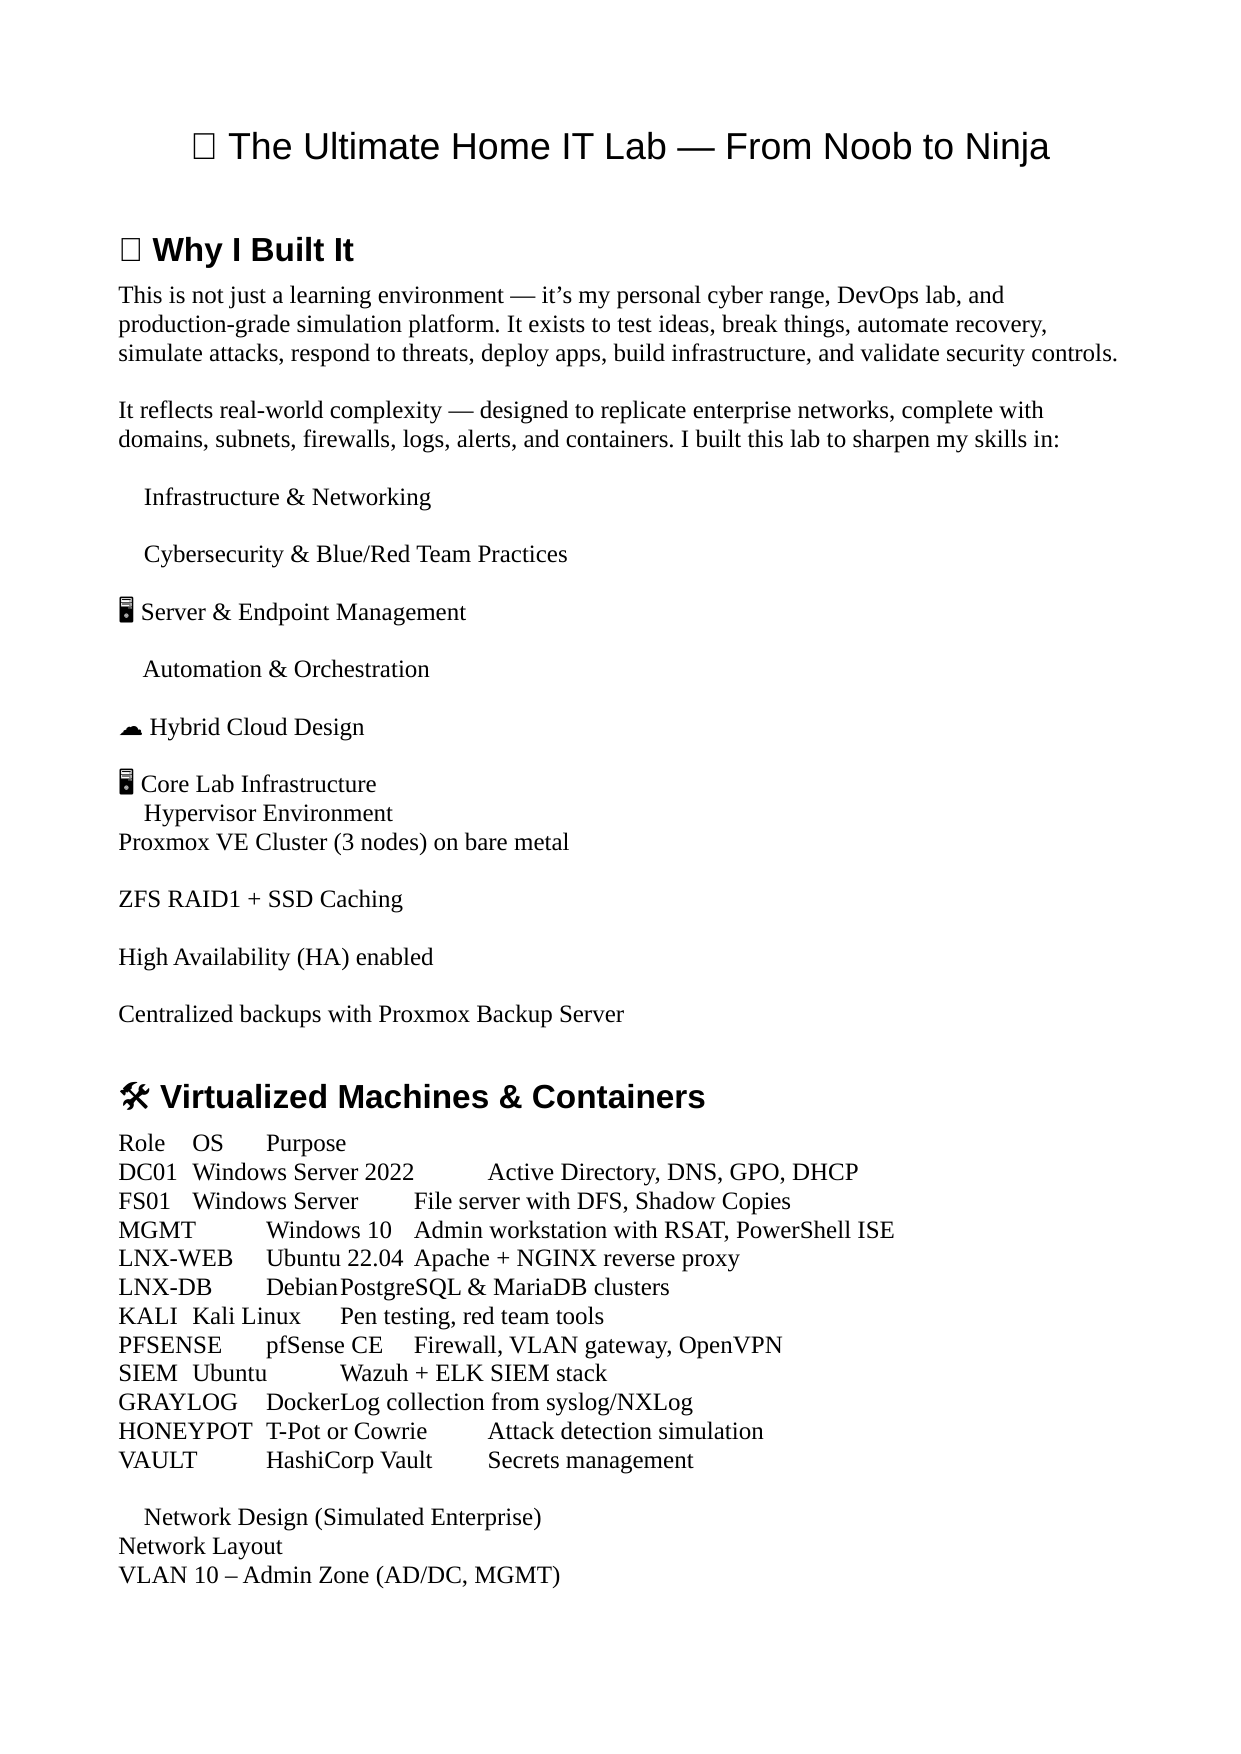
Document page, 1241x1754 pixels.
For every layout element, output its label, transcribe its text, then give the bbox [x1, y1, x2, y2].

text GRAYLOG Docker Log collection from syslog/NXLog [118, 1387, 1122, 1416]
text FS01 Windows Server File server with DFS, Shadow Copies [118, 1186, 1122, 1215]
text ZFS RAID1 + SSD Caching [118, 884, 1122, 913]
text KALI Kali Linux Pen testing, red team tools [118, 1301, 1122, 1330]
text 💾 Hypervisor Environment [118, 798, 1122, 827]
text It reflects real-world complexity — designed to replicate enterprise networks, complete with domains, subnets, firewalls, logs, alerts, and containers. I built this lab to sharpen my skills in: [118, 396, 1122, 453]
subtitle 🧠 The Ultimate Home IT Lab — From Noob to Ninja [118, 124, 1122, 167]
text 🔐 Cybersecurity & Blue/Red Team Practices [118, 539, 1122, 568]
subtitle 🛠️ Virtualized Machines & Containers [118, 1078, 1122, 1116]
subtitle 🚀 Why I Built It [118, 229, 1122, 268]
text Proxmox VE Cluster (3 nodes) on bare metal [118, 827, 1122, 856]
text This is not just a learning environment — it’s my personal cyber range, DevOps lab, and production-grade simulation platform. It exists to test ideas, break things, automate recovery, simulate attacks, respond to threats, deploy apps, build infrastructure, and validate security controls. [118, 281, 1122, 367]
text SIEM Ubuntu Wazuh + ELK SIEM stack [118, 1358, 1122, 1387]
text LNX-WEB Ubuntu 22.04 Apache + NGINX reverse proxy [118, 1243, 1122, 1272]
text 🖥️ Server & Endpoint Management [118, 597, 1122, 626]
text Centralized backups with Proxmox Backup Server [118, 999, 1122, 1028]
text LNX-DB Debian PostgreSQL & MariaDB clusters [118, 1272, 1122, 1301]
text 🧩 Infrastructure & Networking [118, 482, 1122, 511]
text 🌐 Network Design (Simulated Enterprise) [118, 1502, 1122, 1531]
text VLAN 10 – Admin Zone (AD/DC, MGMT) [118, 1560, 1122, 1588]
text Role OS Purpose [118, 1128, 1122, 1157]
text Network Layout [118, 1531, 1122, 1560]
text 🤖 Automation & Orchestration [118, 654, 1122, 683]
text PFSENSE pfSense CE Firewall, VLAN gateway, OpenVPN [118, 1330, 1122, 1358]
text MGMT Windows 10 Admin workstation with RSAT, PowerShell ISE [118, 1215, 1122, 1243]
text DC01 Windows Server 2022 Active Directory, DNS, GPO, DHCP [118, 1157, 1122, 1186]
text HONEYPOT T-Pot or Cowrie Attack detection simulation [118, 1416, 1122, 1445]
text VAULT HashiCorp Vault Secrets management [118, 1445, 1122, 1473]
text 🖥️ Core Lab Infrastructure [118, 769, 1122, 798]
text High Availability (HA) enabled [118, 942, 1122, 971]
text ☁️ Hybrid Cloud Design [118, 712, 1122, 741]
